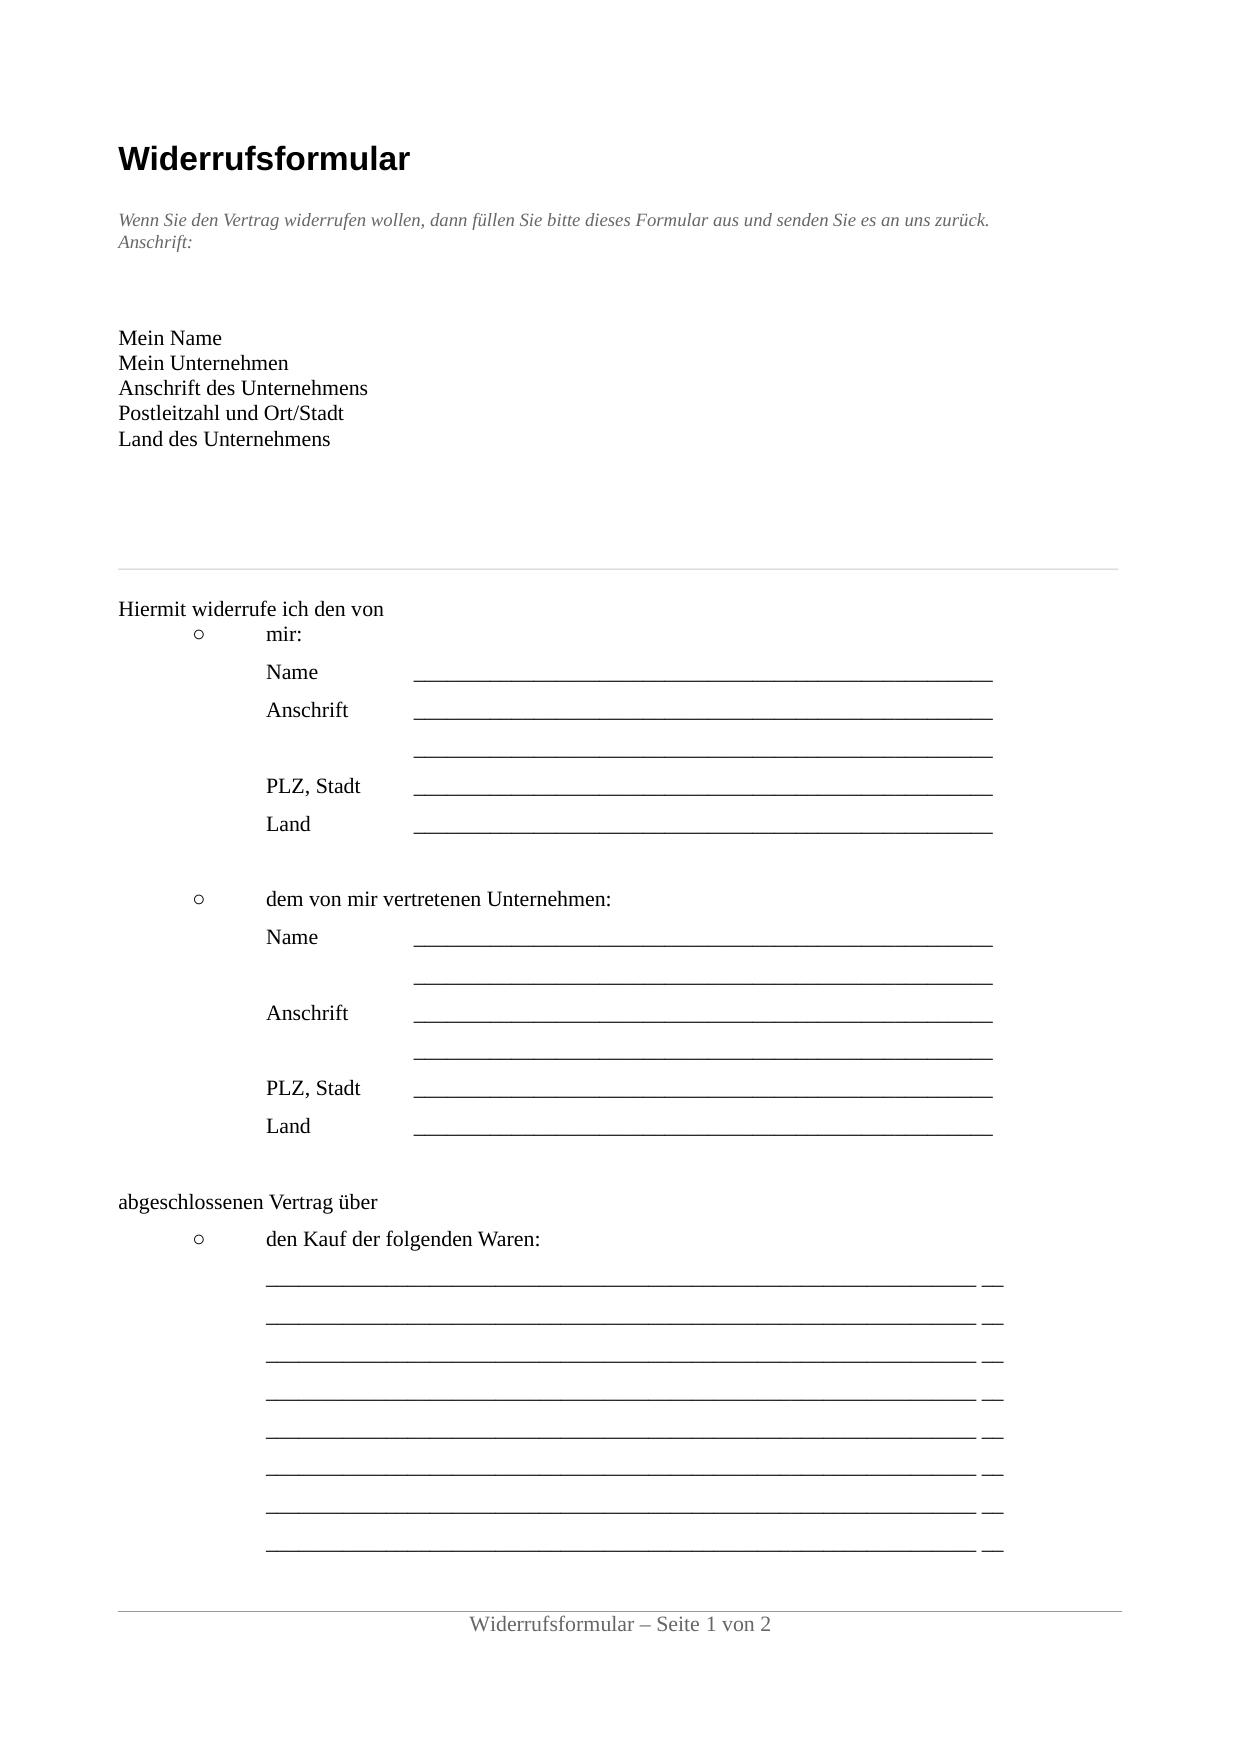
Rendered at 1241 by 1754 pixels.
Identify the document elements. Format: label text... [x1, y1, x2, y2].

text _________________________________________________________________ __ [118, 1302, 1122, 1327]
text Mein Unternehmen [118, 350, 1122, 375]
text Name _____________________________________________________ [118, 659, 1122, 684]
text Anschrift _____________________________________________________ [118, 697, 1122, 722]
text Mein Name [118, 325, 1122, 350]
text Anschrift des Unternehmens [118, 375, 1122, 400]
text _____________________________________________________ [118, 962, 1122, 987]
text ○ mir: [118, 621, 1122, 647]
text abgeschlossenen Vertrag über [118, 1189, 1122, 1214]
text Name _____________________________________________________ [118, 924, 1122, 949]
text Land des Unternehmens [118, 426, 1122, 451]
text _____________________________________________________ [118, 1037, 1122, 1063]
text _________________________________________________________________ __ [118, 1340, 1122, 1365]
text Wenn Sie den Vertrag widerrufen wollen, dann füllen Sie bitte dieses Formular aus und senden Sie es an uns zurück. [118, 209, 1122, 231]
text Anschrift _____________________________________________________ [118, 999, 1122, 1025]
text ○ dem von mir vertretenen Unternehmen: [118, 886, 1122, 911]
text Land _____________________________________________________ [118, 1113, 1122, 1138]
text ________________________________________________________________________________________________ [118, 548, 1122, 572]
subtitle Widerrufsformular [118, 139, 1122, 178]
text PLZ, Stadt _____________________________________________________ [118, 1075, 1122, 1100]
text _________________________________________________________________ __ [118, 1491, 1122, 1516]
text _________________________________________________________________ __ [118, 1453, 1122, 1478]
text PLZ, Stadt _____________________________________________________ [118, 773, 1122, 798]
text _________________________________________________________________ __ [118, 1529, 1122, 1554]
text ○ den Kauf der folgenden Waren: [118, 1226, 1122, 1252]
text _________________________________________________________________ __ [118, 1416, 1122, 1441]
text Postleitzahl und Ort/Stadt [118, 400, 1122, 426]
text _________________________________________________________________ __ [118, 1378, 1122, 1403]
text Land _____________________________________________________ [118, 811, 1122, 836]
text Anschrift: [118, 231, 1122, 252]
text Hiermit widerrufe ich den von [118, 596, 1122, 621]
text _____________________________________________________ [118, 735, 1122, 760]
text _________________________________________________________________ __ [118, 1264, 1122, 1289]
